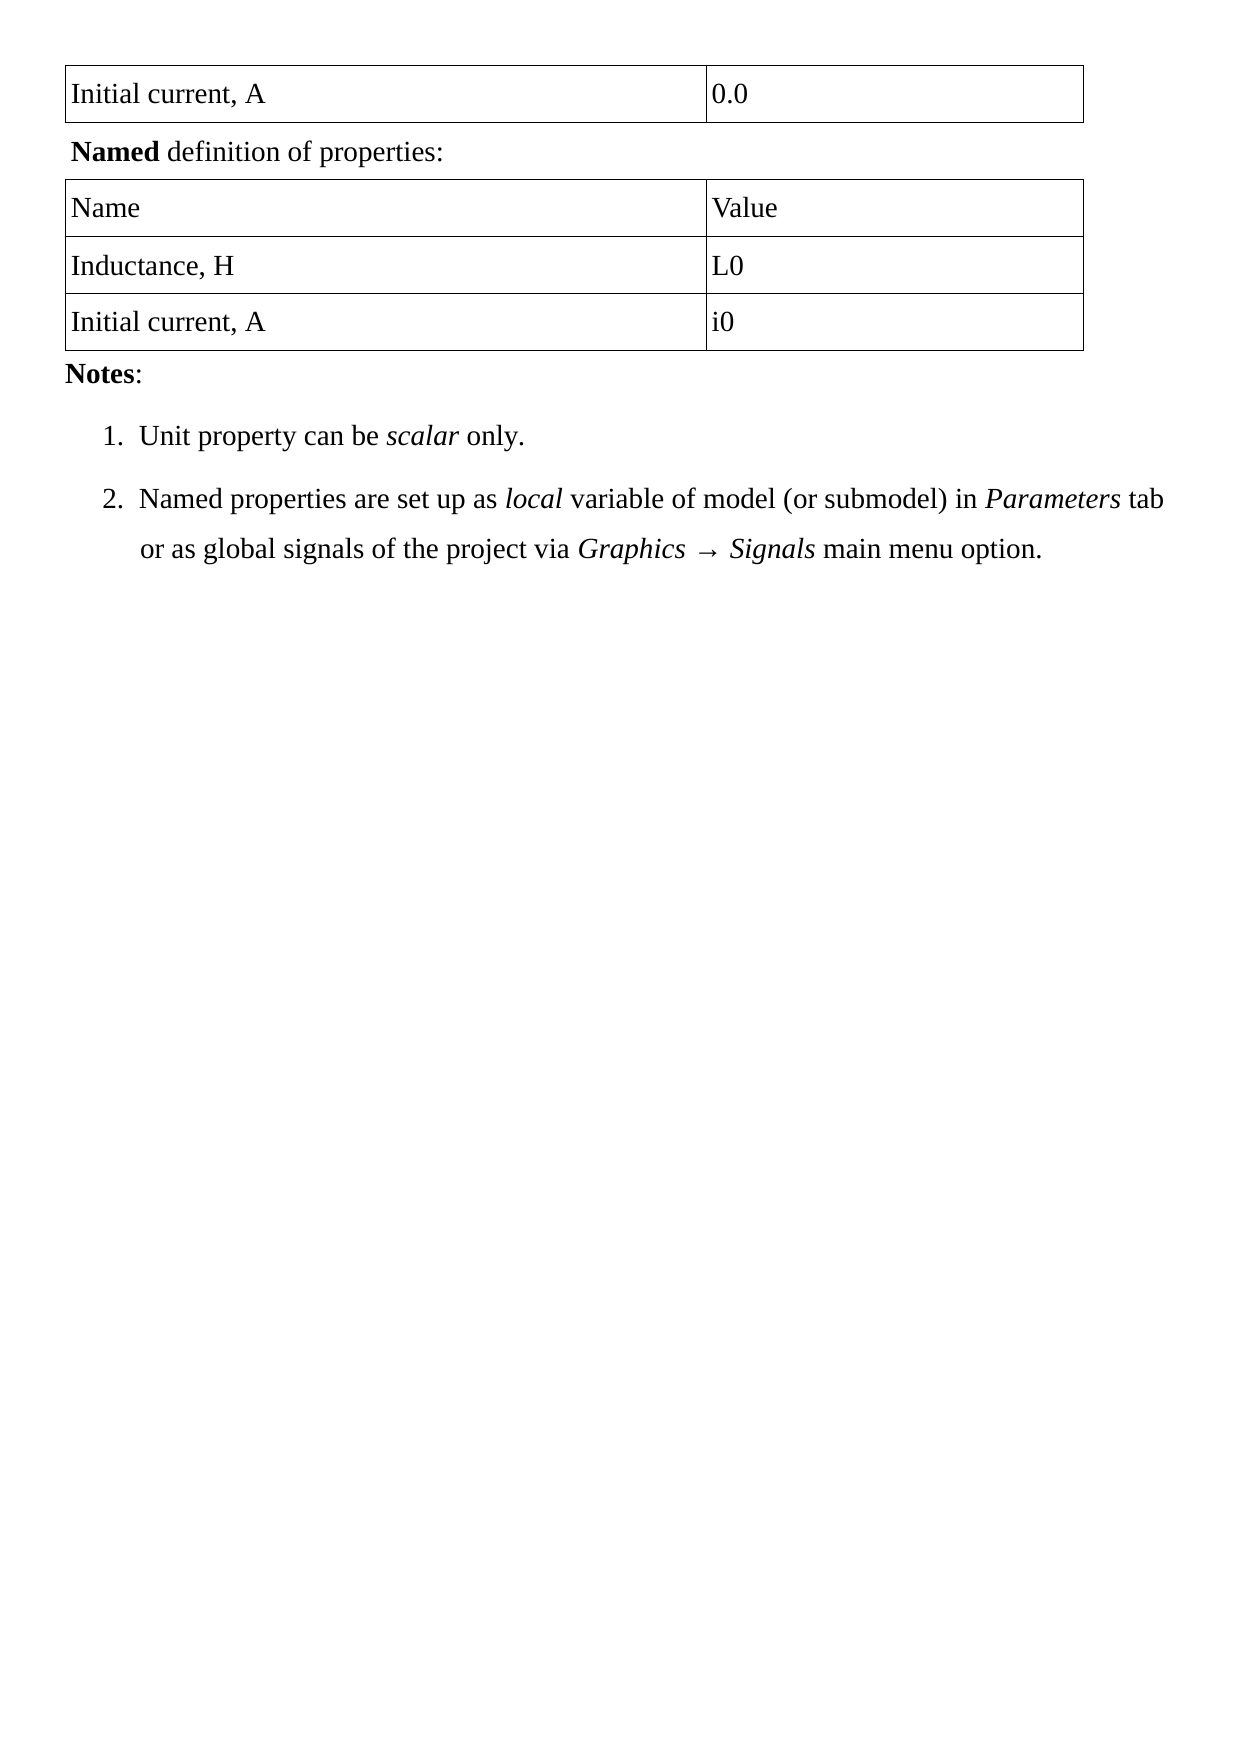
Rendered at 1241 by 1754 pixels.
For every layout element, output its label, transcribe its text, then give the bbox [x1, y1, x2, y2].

table_cell 0.0 [707, 66, 1083, 122]
table_cell Value [707, 180, 1083, 236]
table_cell i0 [707, 294, 1083, 350]
table_cell Inductance, H [66, 237, 706, 293]
table_cell L0 [707, 237, 1083, 293]
table_cell Name [66, 180, 706, 236]
table_cell Initial current, А [66, 66, 706, 122]
table_cell Initial current, А [66, 294, 706, 350]
table_cell Named definition of properties: [65, 123, 1083, 179]
table_cell The unit represents a non-linear resistance model described by the following differential equation: , where is for difference of potentials; is for inductance; is for current. Unit of “Integrator” type is not allowed to be directly used for current calculations since it would lead to one-step delay and non-convergence of numerical diagram implemented in this method for making electric circuit models. Thus, an implicit calculation pattern for inductance (and capacitance, as well) elements shall be applied here. This differential equation can be reduced to an algebraic one by means of approximation of its derivate using the Euler inverse formula in the simplest case: , where: is for difference of potentials of nodes at step n+1, to which this element is connected; is for step of integration; is for current through element at step n+1; is for current through element at step n; In accordance with this relation the inductance can be represented as a linear resistance with conductivity equal to: , with current source equal to: . Figure 1 – Internal structure of unit «Ideal inductance» Figure 1 shows an inductance approximation diagram correspondent to the above mentioned relations and graphically represented in the development environment for SimInTech-4 programming system. Properties: Inductance, H – a number defining inductance value. Initial current, А – a number defining current initial value. Examples for filling in the dialog window for unit properties: Notes: Unit property can be scalar only. Named properties are set up as local variable of model (or submodel) in Parameters tab or as global signals of the project via Graphics → Signals main menu option. [59, 59, 1181, 639]
